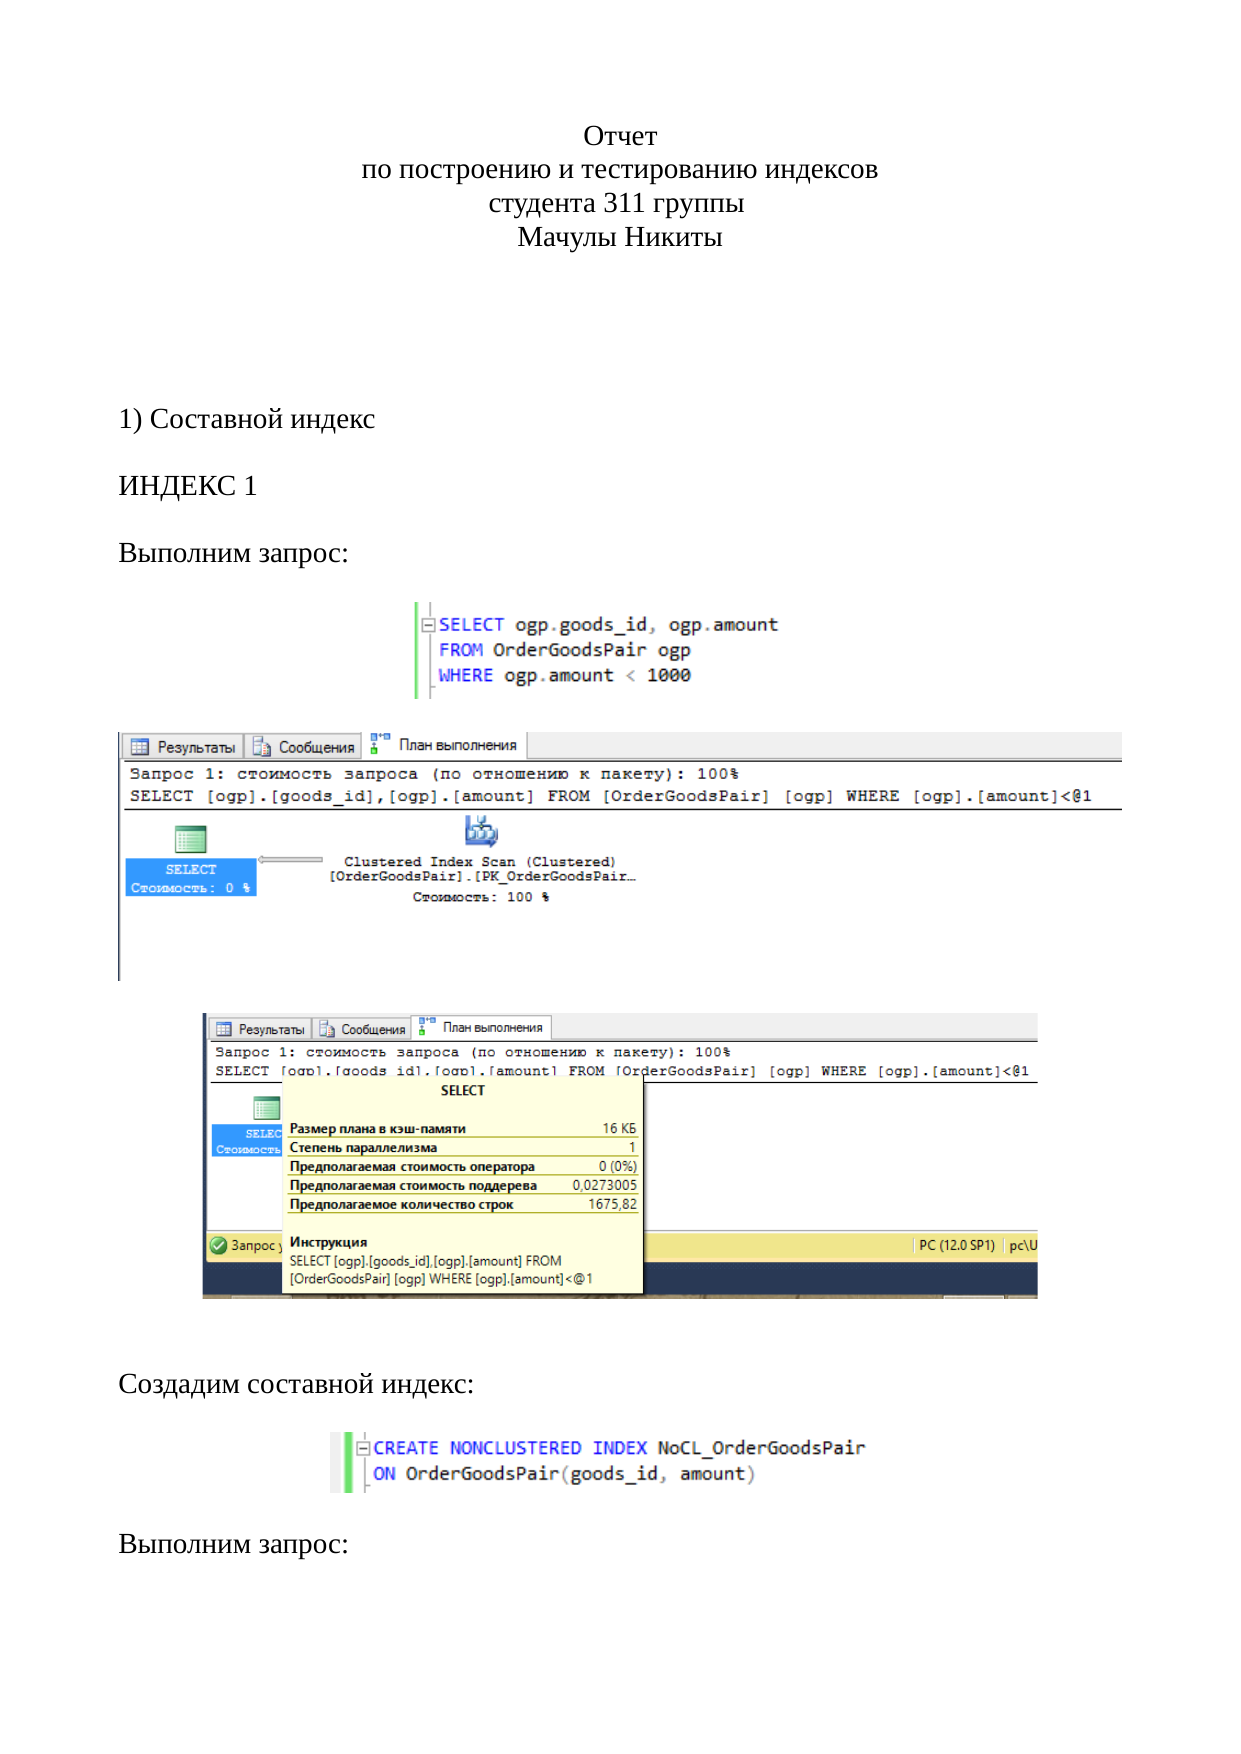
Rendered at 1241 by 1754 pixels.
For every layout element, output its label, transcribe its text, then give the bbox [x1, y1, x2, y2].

picture [330, 1432, 910, 1493]
picture [414, 602, 826, 699]
text Отчет [118, 118, 1122, 152]
text ИНДЕКС 1 [118, 468, 1122, 501]
text 1) Составной индекс [118, 401, 1122, 434]
text по построению и тестированию индексов [118, 152, 1122, 185]
picture [118, 732, 1122, 981]
text Создадим составной индекс: [118, 1366, 1122, 1399]
text Выполним запрос: [118, 535, 1122, 568]
picture [202, 1013, 1038, 1299]
text студента 311 группы [118, 185, 1122, 219]
text Мачулы Никиты [118, 219, 1122, 252]
text Выполним запрос: [118, 1526, 1122, 1559]
